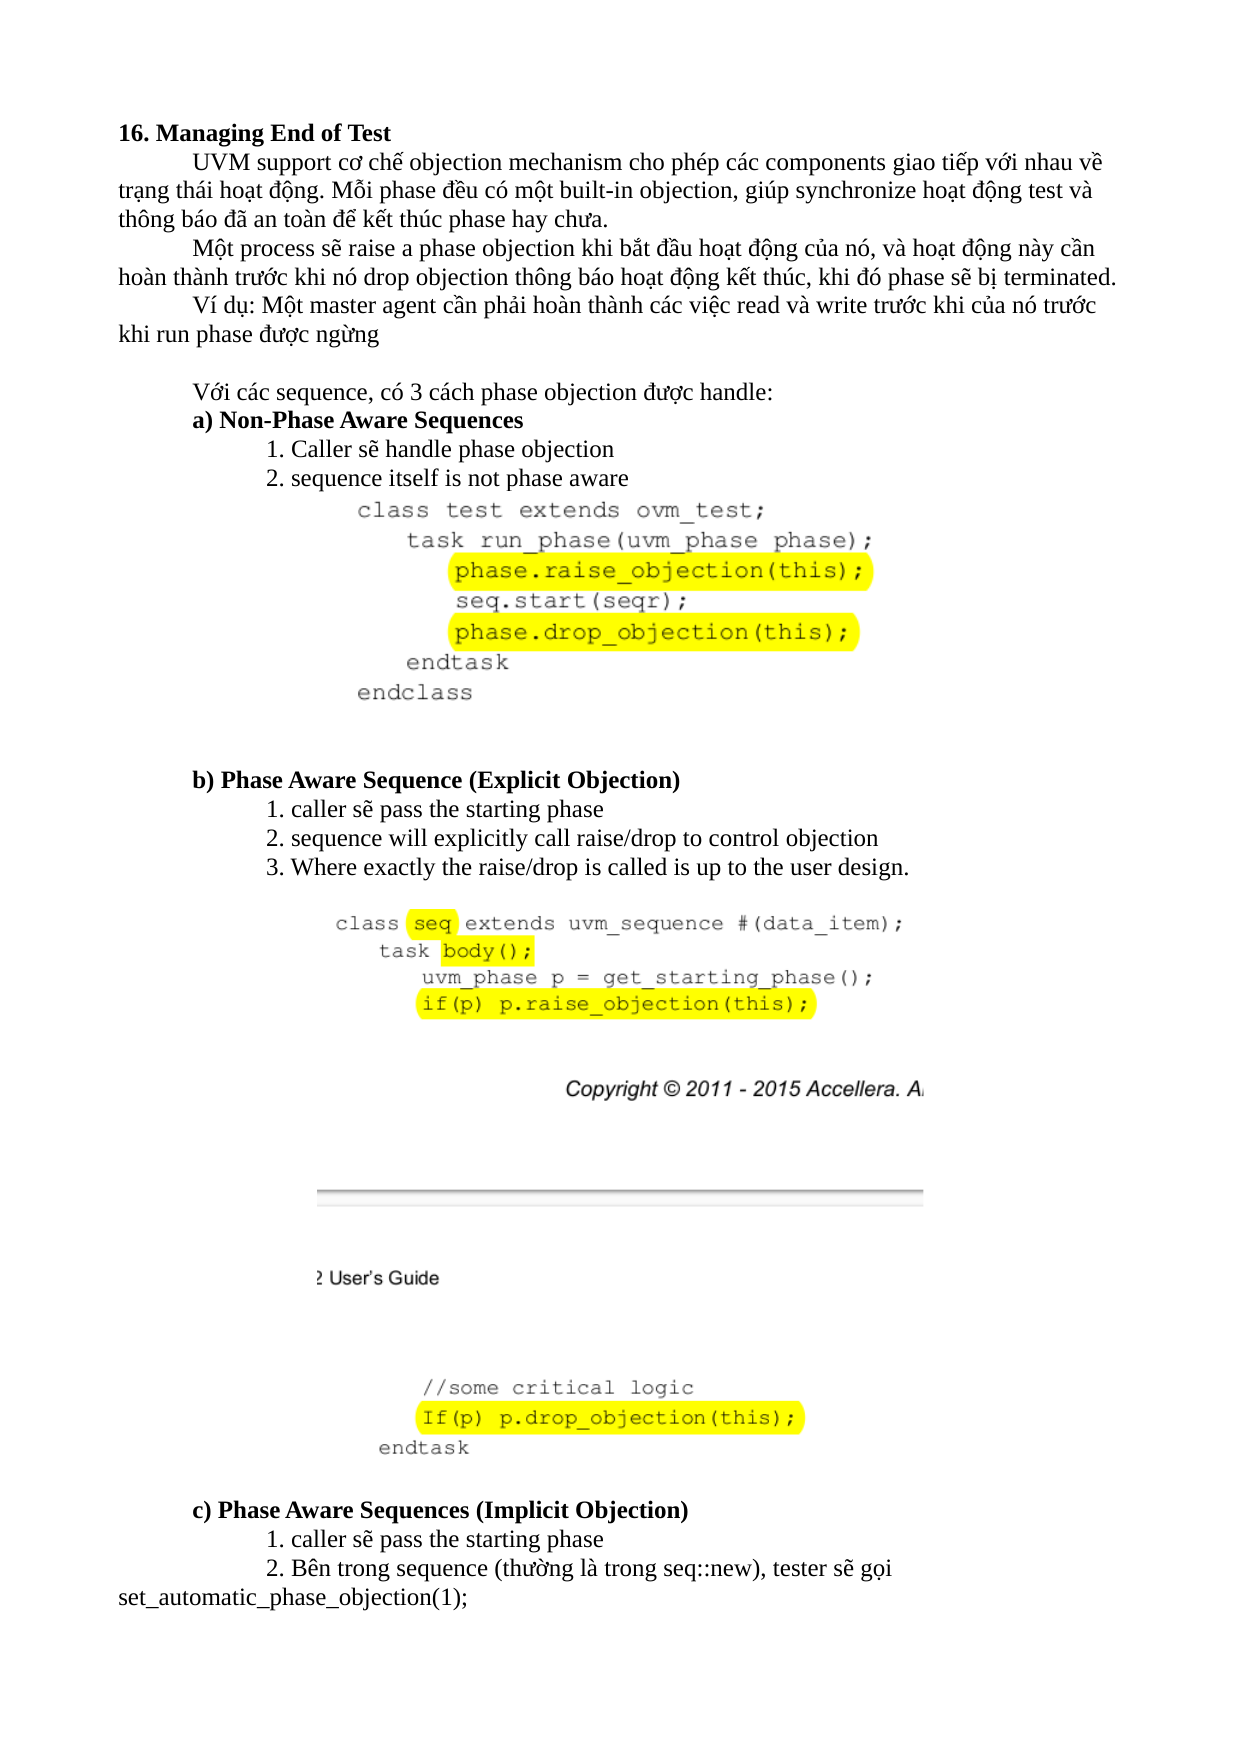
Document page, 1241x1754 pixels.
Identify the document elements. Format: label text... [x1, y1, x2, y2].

text b) Phase Aware Sequence (Explicit Objection) [118, 766, 1122, 794]
text 1. Caller sẽ handle phase objection [118, 434, 1122, 463]
text Với các sequence, có 3 cách phase objection được handle: [118, 377, 1122, 406]
picture [342, 491, 898, 709]
text 1. caller sẽ pass the starting phase [118, 1524, 1122, 1553]
text 2. sequence itself is not phase aware [118, 463, 1122, 492]
text 3. Where exactly the raise/drop is called is up to the user design. [118, 852, 1122, 881]
text 2. Bên trong sequence (thường là trong seq::new), tester sẽ gọi set_automatic_phase_objection(1); [118, 1553, 1122, 1610]
text Một process sẽ raise a phase objection khi bắt đầu hoạt động của nó, và hoạt động này cần hoàn thành trước khi nó drop objection thông báo hoạt động kết thúc, khi đó phase sẽ bị terminated. [118, 233, 1122, 291]
picture [317, 909, 924, 1467]
text a) Non-Phase Aware Sequences [118, 406, 1122, 434]
text 16. Managing End of Test [118, 118, 1122, 147]
text c) Phase Aware Sequences (Implicit Objection) [118, 1495, 1122, 1524]
text 1. caller sẽ pass the starting phase [118, 794, 1122, 823]
text UVM support cơ chế objection mechanism cho phép các components giao tiếp với nhau về trạng thái hoạt động. Mỗi phase đều có một built-in objection, giúp synchronize hoạt động test và thông báo đã an toàn để kết thúc phase hay chưa. [118, 147, 1122, 233]
text Ví dụ: Một master agent cần phải hoàn thành các việc read và write trước khi của nó trước khi run phase được ngừng [118, 291, 1122, 348]
text 2. sequence will explicitly call raise/drop to control objection [118, 823, 1122, 852]
